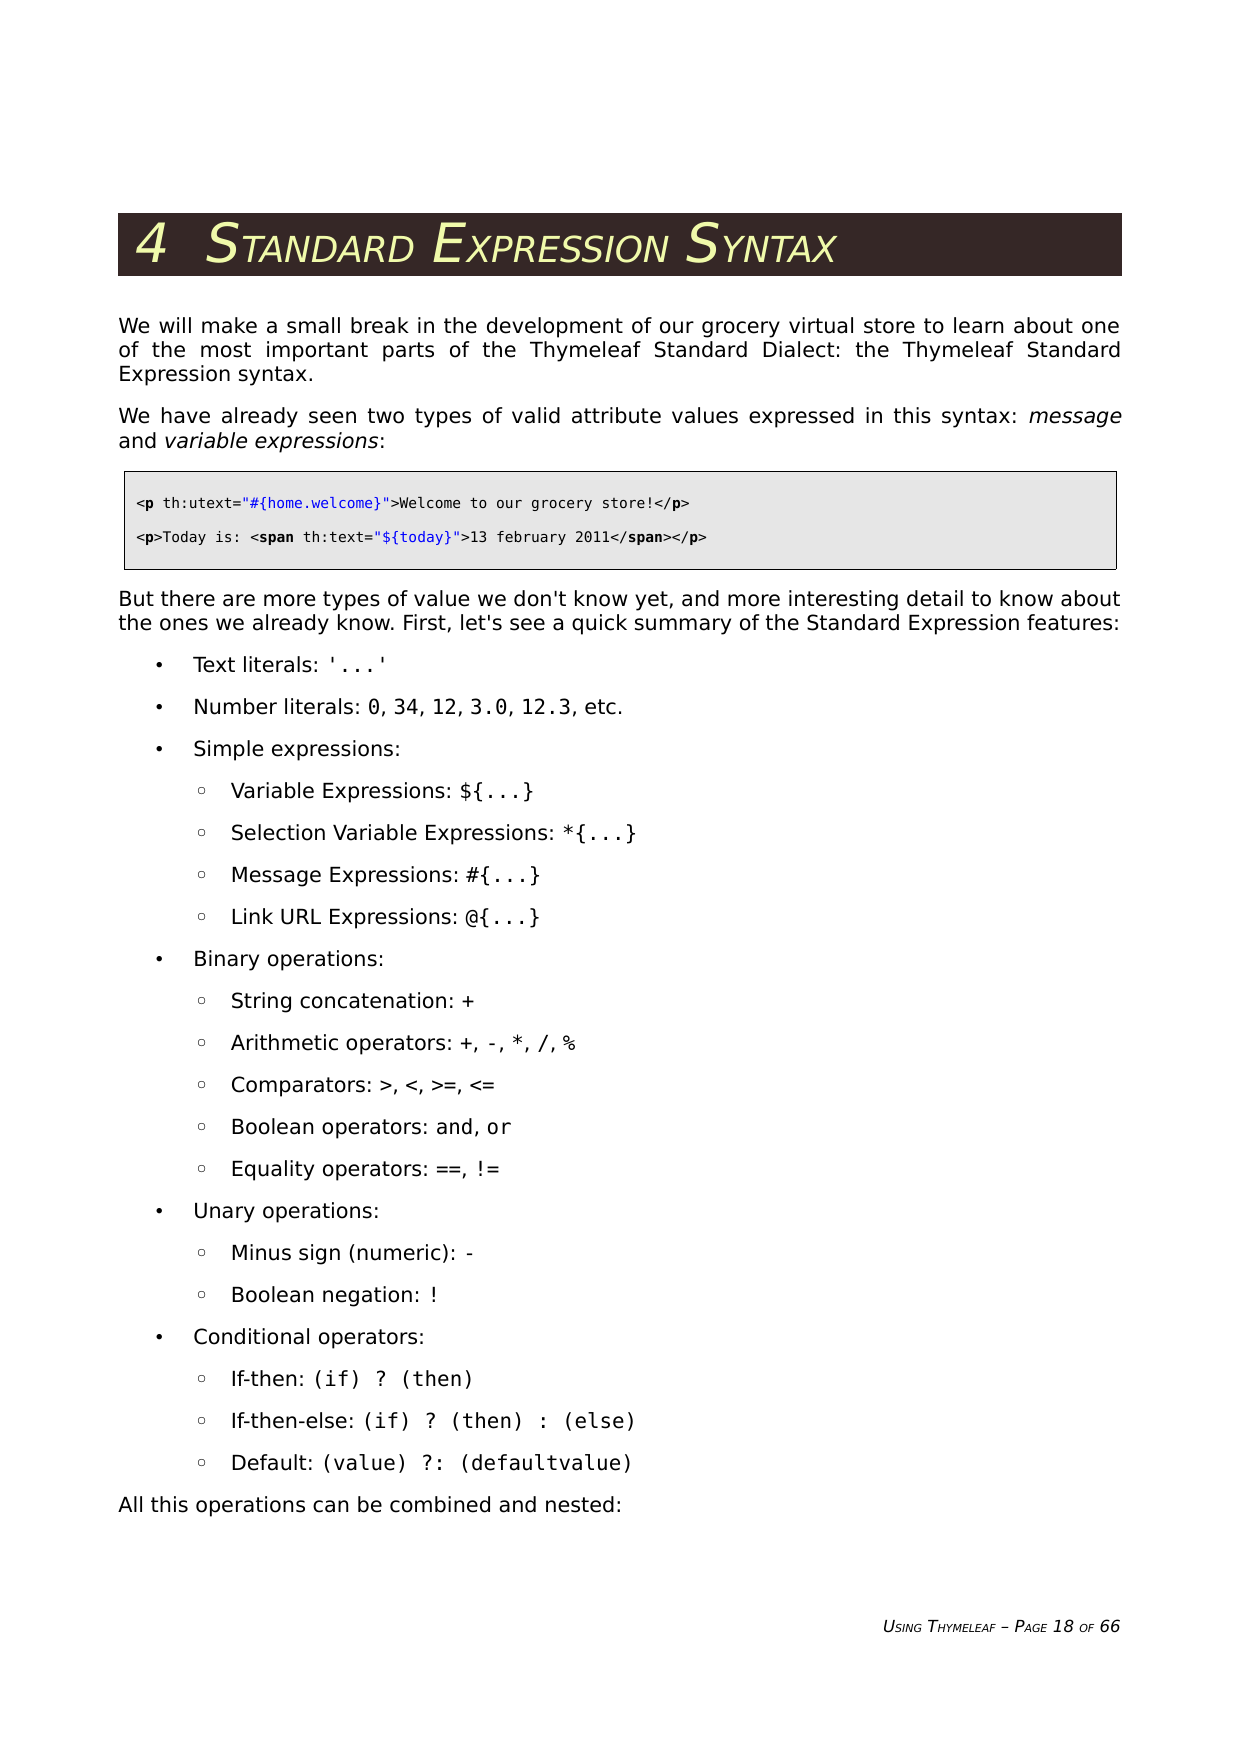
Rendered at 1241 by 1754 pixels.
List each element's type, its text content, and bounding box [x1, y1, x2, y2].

list Equality operators: ==, != [193, 1157, 1122, 1181]
list Binary operations: [156, 947, 1122, 971]
list Simple expressions: [156, 737, 1122, 761]
list String concatenation: + [193, 989, 1122, 1013]
text We will make a small break in the development of our grocery virtual store to learn about one of the most important parts of the Thymeleaf Standard Dialect: the Thymeleaf Standard Expression syntax. [118, 314, 1122, 387]
list Conditional operators: [156, 1325, 1122, 1349]
list Arithmetic operators: +, -, *, /, % [193, 1031, 1122, 1055]
list Variable Expressions: ${...} [193, 779, 1122, 803]
list Number literals: 0, 34, 12, 3.0, 12.3, etc. [156, 695, 1122, 719]
list Comparators: >, <, >=, <= [193, 1073, 1122, 1097]
list Minus sign (numeric): - [193, 1241, 1122, 1265]
list Boolean negation: ! [193, 1283, 1122, 1307]
text We have already seen two types of valid attribute values expressed in this syntax: message and variable expressions: [118, 404, 1122, 453]
text All this operations can be combined and nested: [118, 1493, 1122, 1517]
list Text literals: '...' [156, 653, 1122, 677]
list Selection Variable Expressions: *{...} [193, 821, 1122, 845]
list Message Expressions: #{...} [193, 863, 1122, 887]
list Default: (value) ?: (defaultvalue) [193, 1451, 1122, 1475]
text But there are more types of value we don't know yet, and more interesting detail to know about the ones we already know. First, let's see a quick summary of the Standard Expression features: [118, 587, 1122, 635]
subtitle Standard Expression Syntax [118, 213, 1122, 276]
list Link URL Expressions: @{...} [193, 905, 1122, 929]
list Unary operations: [156, 1199, 1122, 1223]
list If-then: (if) ? (then) [193, 1367, 1122, 1391]
text <p th:utext="#{home.welcome}">Welcome to our grocery store!</p> <p>Today is: <span th:text="${today}">13 february 2011</span></p> [125, 472, 1116, 569]
list If-then-else: (if) ? (then) : (else) [193, 1409, 1122, 1433]
list Boolean operators: and, or [193, 1115, 1122, 1139]
